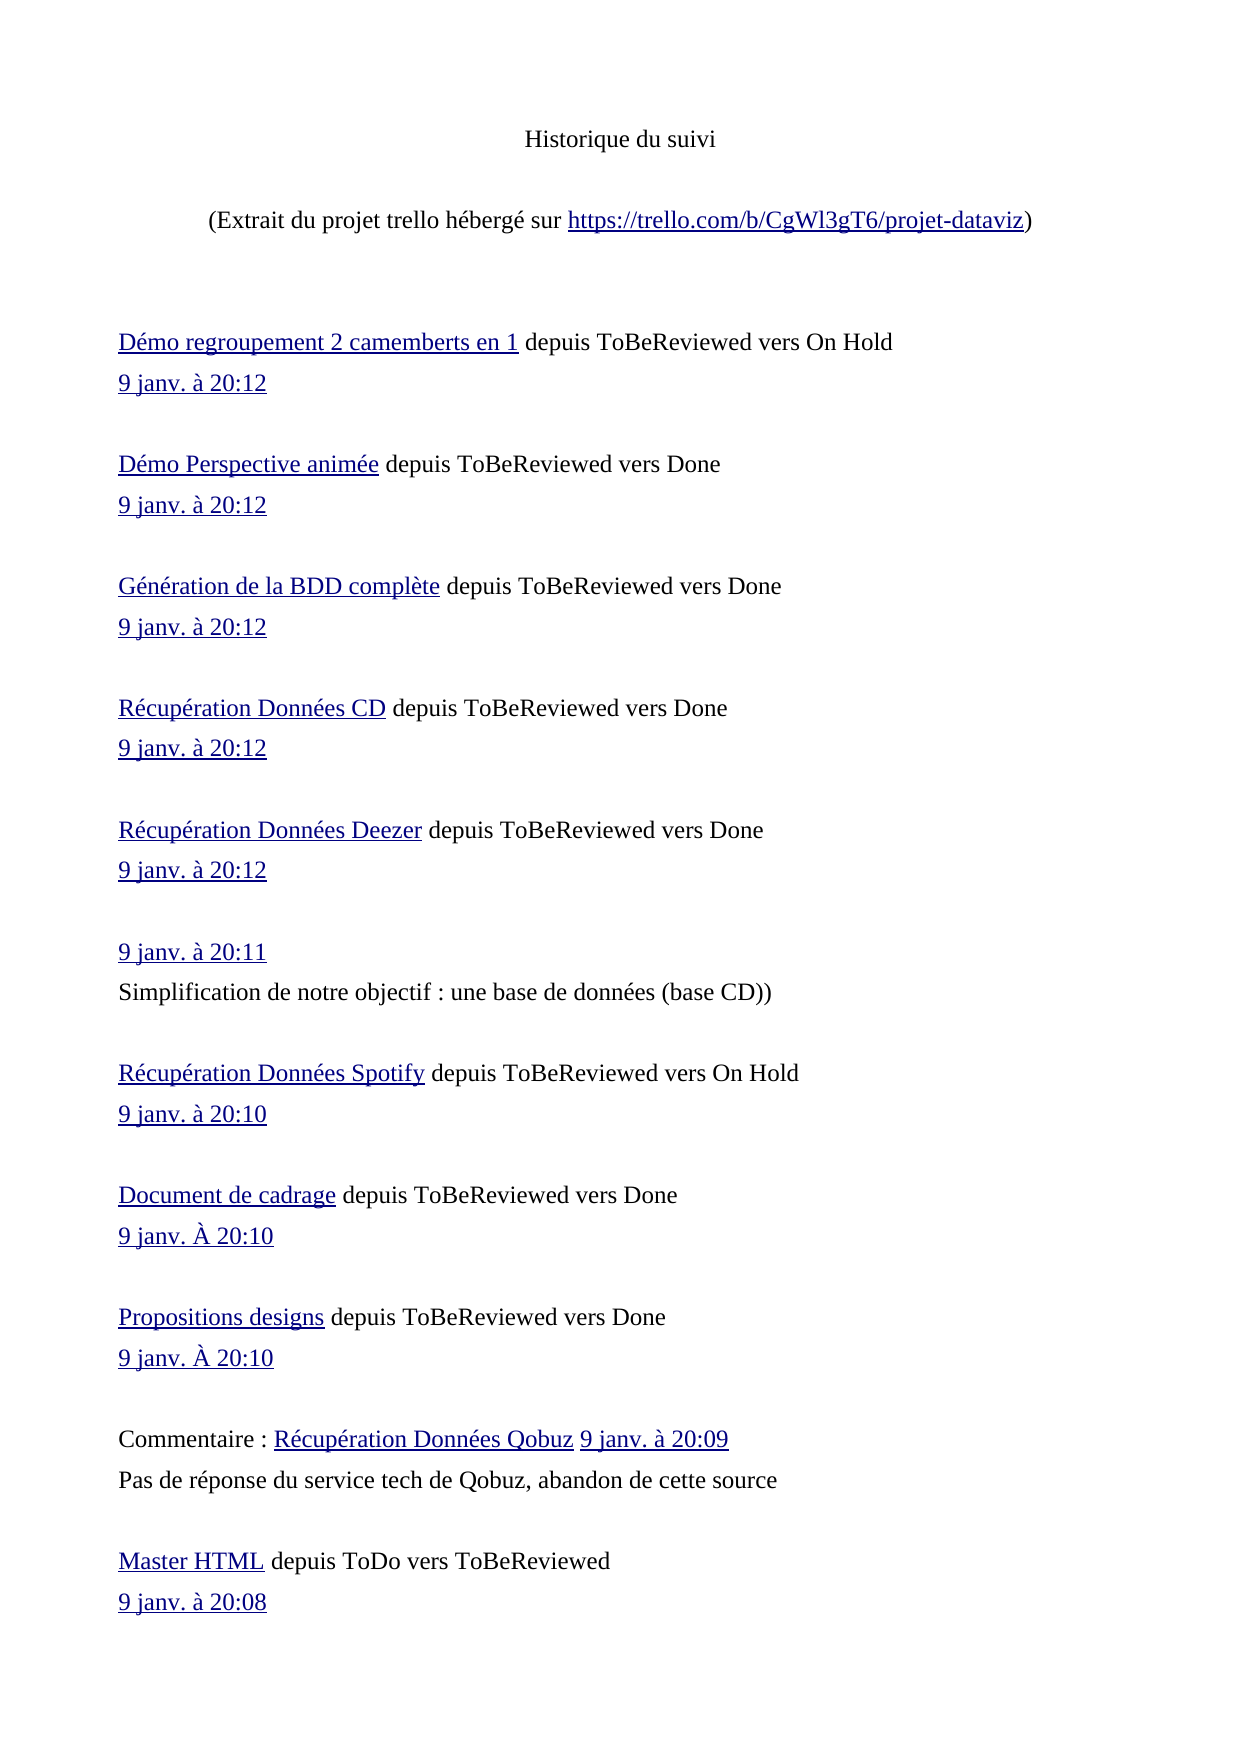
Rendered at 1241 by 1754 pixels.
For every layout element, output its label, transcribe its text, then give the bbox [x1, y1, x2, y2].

text Démo Perspective animée depuis ToBeReviewed vers Done [118, 449, 1122, 478]
text 9 janv. à 20:12 [118, 855, 1122, 884]
text 9 janv. à 20:10 [118, 1099, 1122, 1128]
text Pas de réponse du service tech de Qobuz, abandon de cette source [118, 1465, 1122, 1493]
text (Extrait du projet trello hébergé sur https://trello.com/b/CgWl3gT6/projet-dataviz) [118, 205, 1122, 234]
text Récupération Données CD depuis ToBeReviewed vers Done [118, 693, 1122, 722]
text Récupération Données Spotify depuis ToBeReviewed vers On Hold [118, 1058, 1122, 1087]
text Simplification de notre objectif : une base de données (base CD)) [118, 977, 1122, 1006]
text Commentaire : Récupération Données Qobuz 9 janv. à 20:09 [118, 1424, 1122, 1453]
text Démo regroupement 2 camemberts en 1 depuis ToBeReviewed vers On Hold [118, 327, 1122, 356]
text Master HTML depuis ToDo vers ToBeReviewed [118, 1546, 1122, 1575]
text 9 janv. à 20:12 [118, 368, 1122, 397]
text 9 janv. à 20:12 [118, 733, 1122, 762]
text 9 janv. à 20:08 [118, 1587, 1122, 1615]
text Génération de la BDD complète depuis ToBeReviewed vers Done [118, 571, 1122, 600]
text 9 janv. À 20:10 [118, 1221, 1122, 1250]
text Historique du suivi [118, 124, 1122, 153]
text Récupération Données Deezer depuis ToBeReviewed vers Done [118, 815, 1122, 843]
text 9 janv. à 20:11 [118, 937, 1122, 965]
text Propositions designs depuis ToBeReviewed vers Done [118, 1302, 1122, 1331]
text 9 janv. à 20:12 [118, 612, 1122, 640]
text 9 janv. à 20:12 [118, 490, 1122, 518]
text 9 janv. À 20:10 [118, 1343, 1122, 1372]
text Document de cadrage depuis ToBeReviewed vers Done [118, 1180, 1122, 1209]
